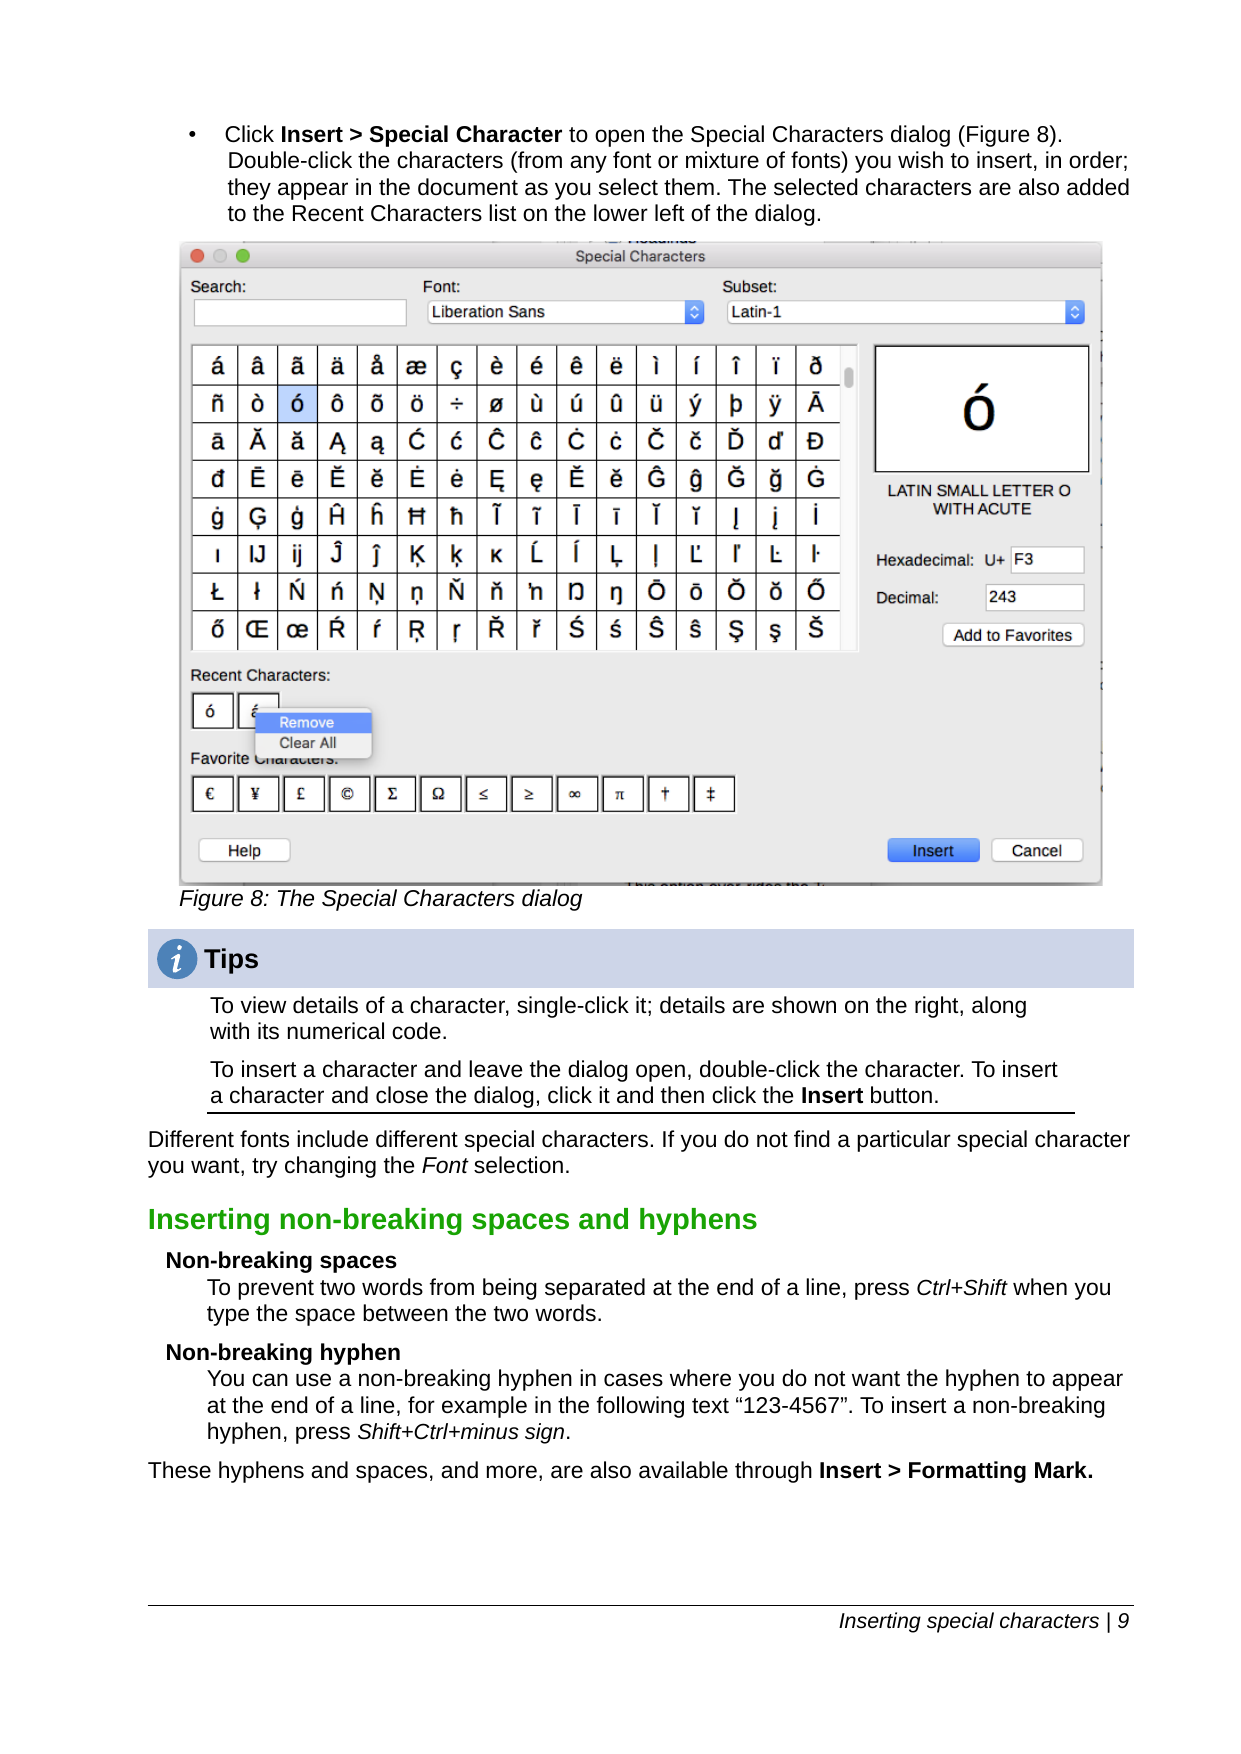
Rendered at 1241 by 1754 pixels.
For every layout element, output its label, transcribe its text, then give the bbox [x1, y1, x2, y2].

text Non-breaking hyphen [165, 1339, 1134, 1365]
text Figure 8: The Special Characters dialog [179, 886, 1103, 912]
text Non-breaking spaces [165, 1247, 1134, 1274]
subtitle Inserting non-breaking spaces and hyphens [148, 1202, 1134, 1236]
text To prevent two words from being separated at the end of a line, press Ctrl+Shift when you type the space between the two words. [207, 1274, 1134, 1326]
text Different fonts include different special characters. If you do not find a particular special character you want, try changing the Font selection. [148, 1126, 1134, 1178]
list Click Insert > Special Character to open the Special Characters dialog (Figure 8). Double-click the characters (from any font or mixture of fonts) you wish to insert, in order; they appear in the document as you select them. The selected characters are also added to the Recent Characters list on the lower left of the dialog. [185, 118, 1134, 229]
subtitle Tips [148, 929, 1134, 988]
text These hyphens and spaces, and more, are also available through Insert > Formatting Mark. [148, 1457, 1134, 1483]
text You can use a non-breaking hyphen in cases where you do not want the hyphen to appear at the end of a line, for example in the following text “123‑4567”. To insert a non-breaking hyphen, press Shift+Ctrl+minus sign. [207, 1365, 1134, 1444]
text To insert a character and leave the dialog open, double-click the character. To insert a character and close the dialog, click it and then click the Insert button. [207, 1053, 1075, 1112]
text To view details of a character, single-click it; details are shown on the right, along with its numerical code. [207, 988, 1075, 1044]
picture [178, 241, 1103, 886]
